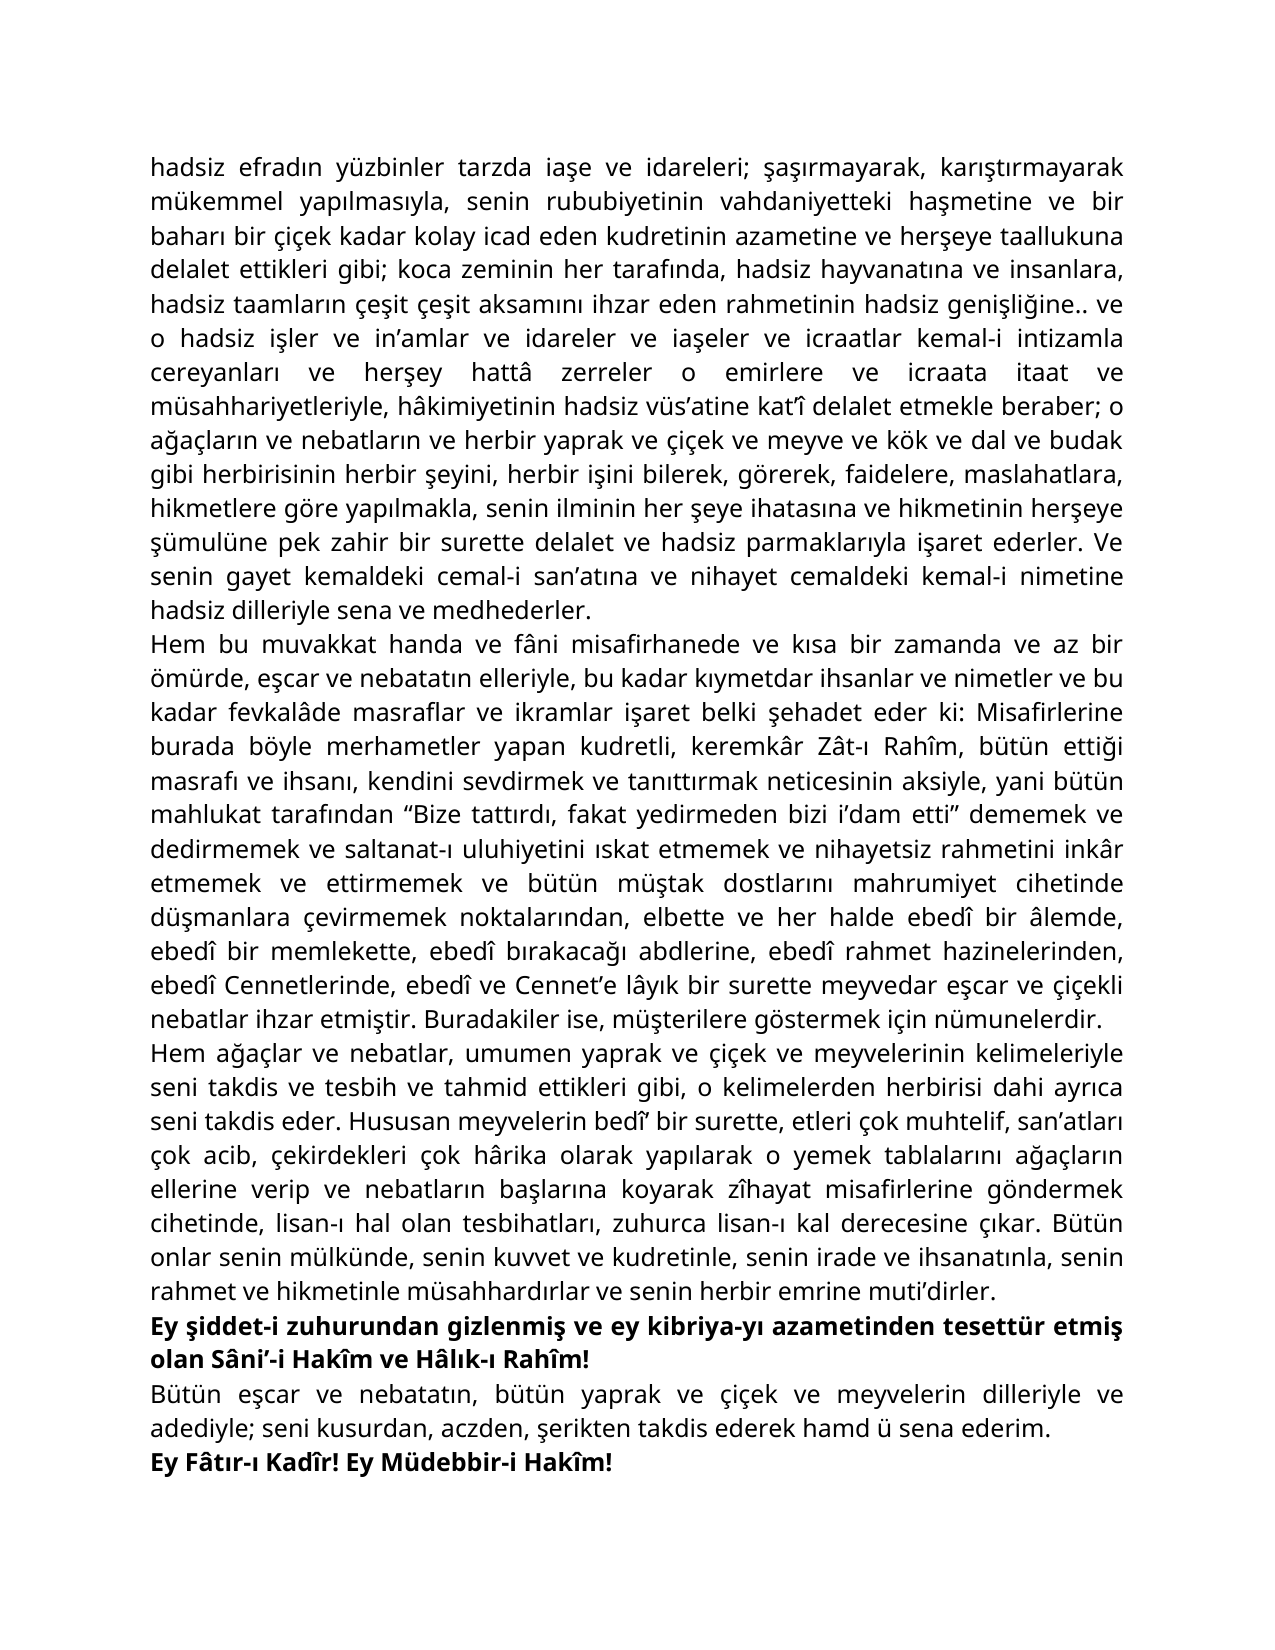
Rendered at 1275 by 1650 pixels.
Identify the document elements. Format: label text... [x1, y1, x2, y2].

text Ey şiddet-i zuhurundan gizlenmiş ve ey kibriya-yı azametinden tesettür etmiş olan Sâni’-i Hakîm ve Hâlık-ı Rahîm! [150, 1308, 1125, 1376]
text hadsiz efradın yüzbinler tarzda iaşe ve idareleri; şaşırmayarak, karıştırmayarak mükemmel yapılmasıyla, senin rububiyetinin vahdaniyetteki haşmetine ve bir baharı bir çiçek kadar kolay icad eden kudretinin azametine ve herşeye taallukuna delalet ettikleri gibi; koca zeminin her tarafında, hadsiz hayvanatına ve insanlara, hadsiz taamların çeşit çeşit aksamını ihzar eden rahmetinin hadsiz genişliğine.. ve o hadsiz işler ve in’amlar ve idareler ve iaşeler ve icraatlar kemal-i intizamla cereyanları ve herşey hattâ zerreler o emirlere ve icraata itaat ve müsahhariyetleriyle, hâkimiyetinin hadsiz vüs’atine kat’î delalet etmekle beraber; o ağaçların ve nebatların ve herbir yaprak ve çiçek ve meyve ve kök ve dal ve budak gibi herbirisinin herbir şeyini, herbir işini bilerek, görerek, faidelere, maslahatlara, hikmetlere göre yapılmakla, senin ilminin her şeye ihatasına ve hikmetinin herşeye şümulüne pek zahir bir surette delalet ve hadsiz parmaklarıyla işaret ederler. Ve senin gayet kemaldeki cemal-i san’atına ve nihayet cemaldeki kemal-i nimetine hadsiz dilleriyle sena ve medhederler. [150, 150, 1125, 627]
text Hem ağaçlar ve nebatlar, umumen yaprak ve çiçek ve meyvelerinin kelimeleriyle seni takdis ve tesbih ve tahmid ettikleri gibi, o kelimelerden herbirisi dahi ayrıca seni takdis eder. Hususan meyvelerin bedî’ bir surette, etleri çok muhtelif, san’atları çok acib, çekirdekleri çok hârika olarak yapılarak o yemek tablalarını ağaçların ellerine verip ve nebatların başlarına koyarak zîhayat misafirlerine göndermek cihetinde, lisan-ı hal olan tesbihatları, zuhurca lisan-ı kal derecesine çıkar. Bütün onlar senin mülkünde, senin kuvvet ve kudretinle, senin irade ve ihsanatınla, senin rahmet ve hikmetinle müsahhardırlar ve senin herbir emrine muti’dirler. [150, 1036, 1125, 1308]
text Hem bu muvakkat handa ve fâni misafirhanede ve kısa bir zamanda ve az bir ömürde, eşcar ve nebatatın elleriyle, bu kadar kıymetdar ihsanlar ve nimetler ve bu kadar fevkalâde masraflar ve ikramlar işaret belki şehadet eder ki: Misafirlerine burada böyle merhametler yapan kudretli, keremkâr Zât-ı Rahîm, bütün ettiği masrafı ve ihsanı, kendini sevdirmek ve tanıttırmak neticesinin aksiyle, yani bütün mahlukat tarafından “Bize tattırdı, fakat yedirmeden bizi i’dam etti” dememek ve dedirmemek ve saltanat-ı uluhiyetini ıskat etmemek ve nihayetsiz rahmetini inkâr etmemek ve ettirmemek ve bütün müştak dostlarını mahrumiyet cihetinde düşmanlara çevirmemek noktalarından, elbette ve her halde ebedî bir âlemde, ebedî bir memlekette, ebedî bırakacağı abdlerine, ebedî rahmet hazinelerinden, ebedî Cennetlerinde, ebedî ve Cennet’e lâyık bir surette meyvedar eşcar ve çiçekli nebatlar ihzar etmiştir. Buradakiler ise, müşterilere göstermek için nümunelerdir. [150, 627, 1125, 1036]
text Ey Fâtır-ı Kadîr! Ey Müdebbir-i Hakîm! [150, 1444, 1125, 1478]
text Bütün eşcar ve nebatatın, bütün yaprak ve çiçek ve meyvelerin dilleriyle ve adediyle; seni kusurdan, aczden, şerikten takdis ederek hamd ü sena ederim. [150, 1376, 1125, 1444]
